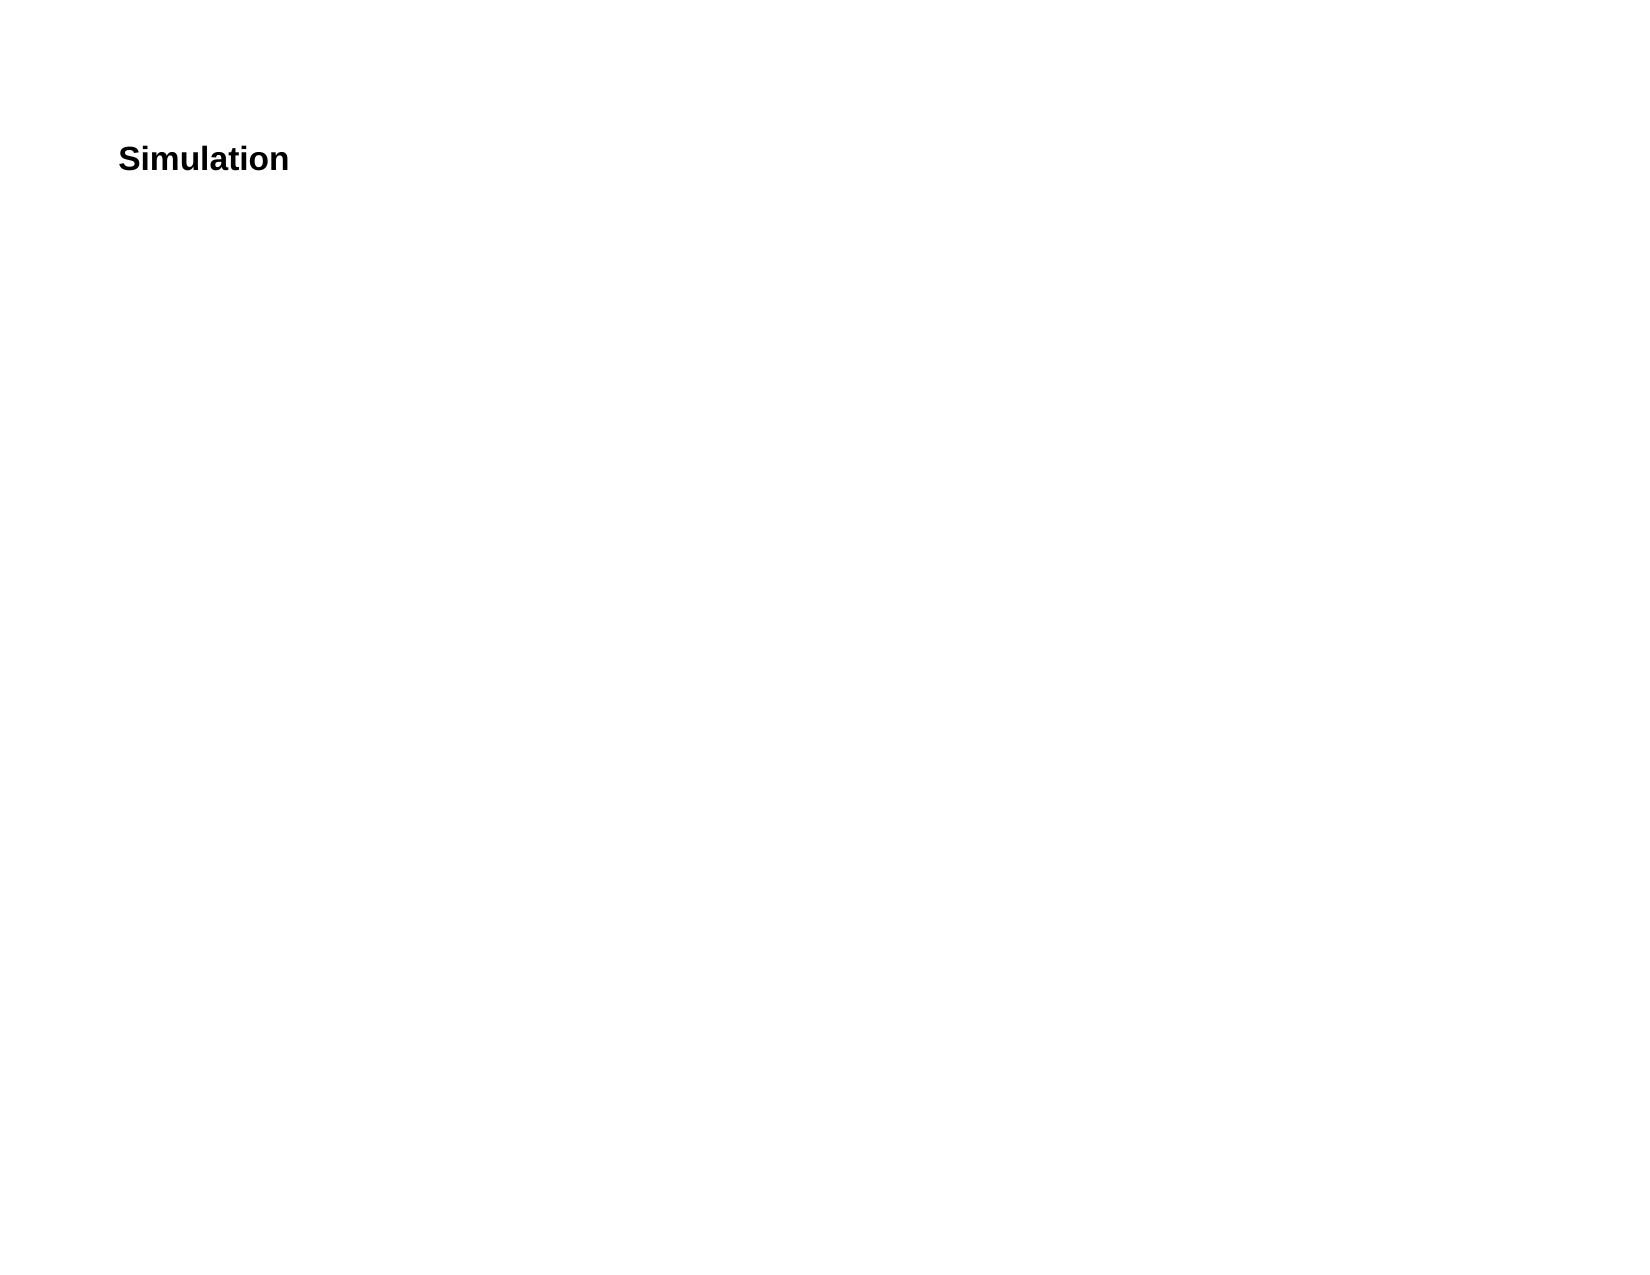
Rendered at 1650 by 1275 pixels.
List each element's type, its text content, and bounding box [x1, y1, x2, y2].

subtitle Simulation [118, 139, 1532, 178]
